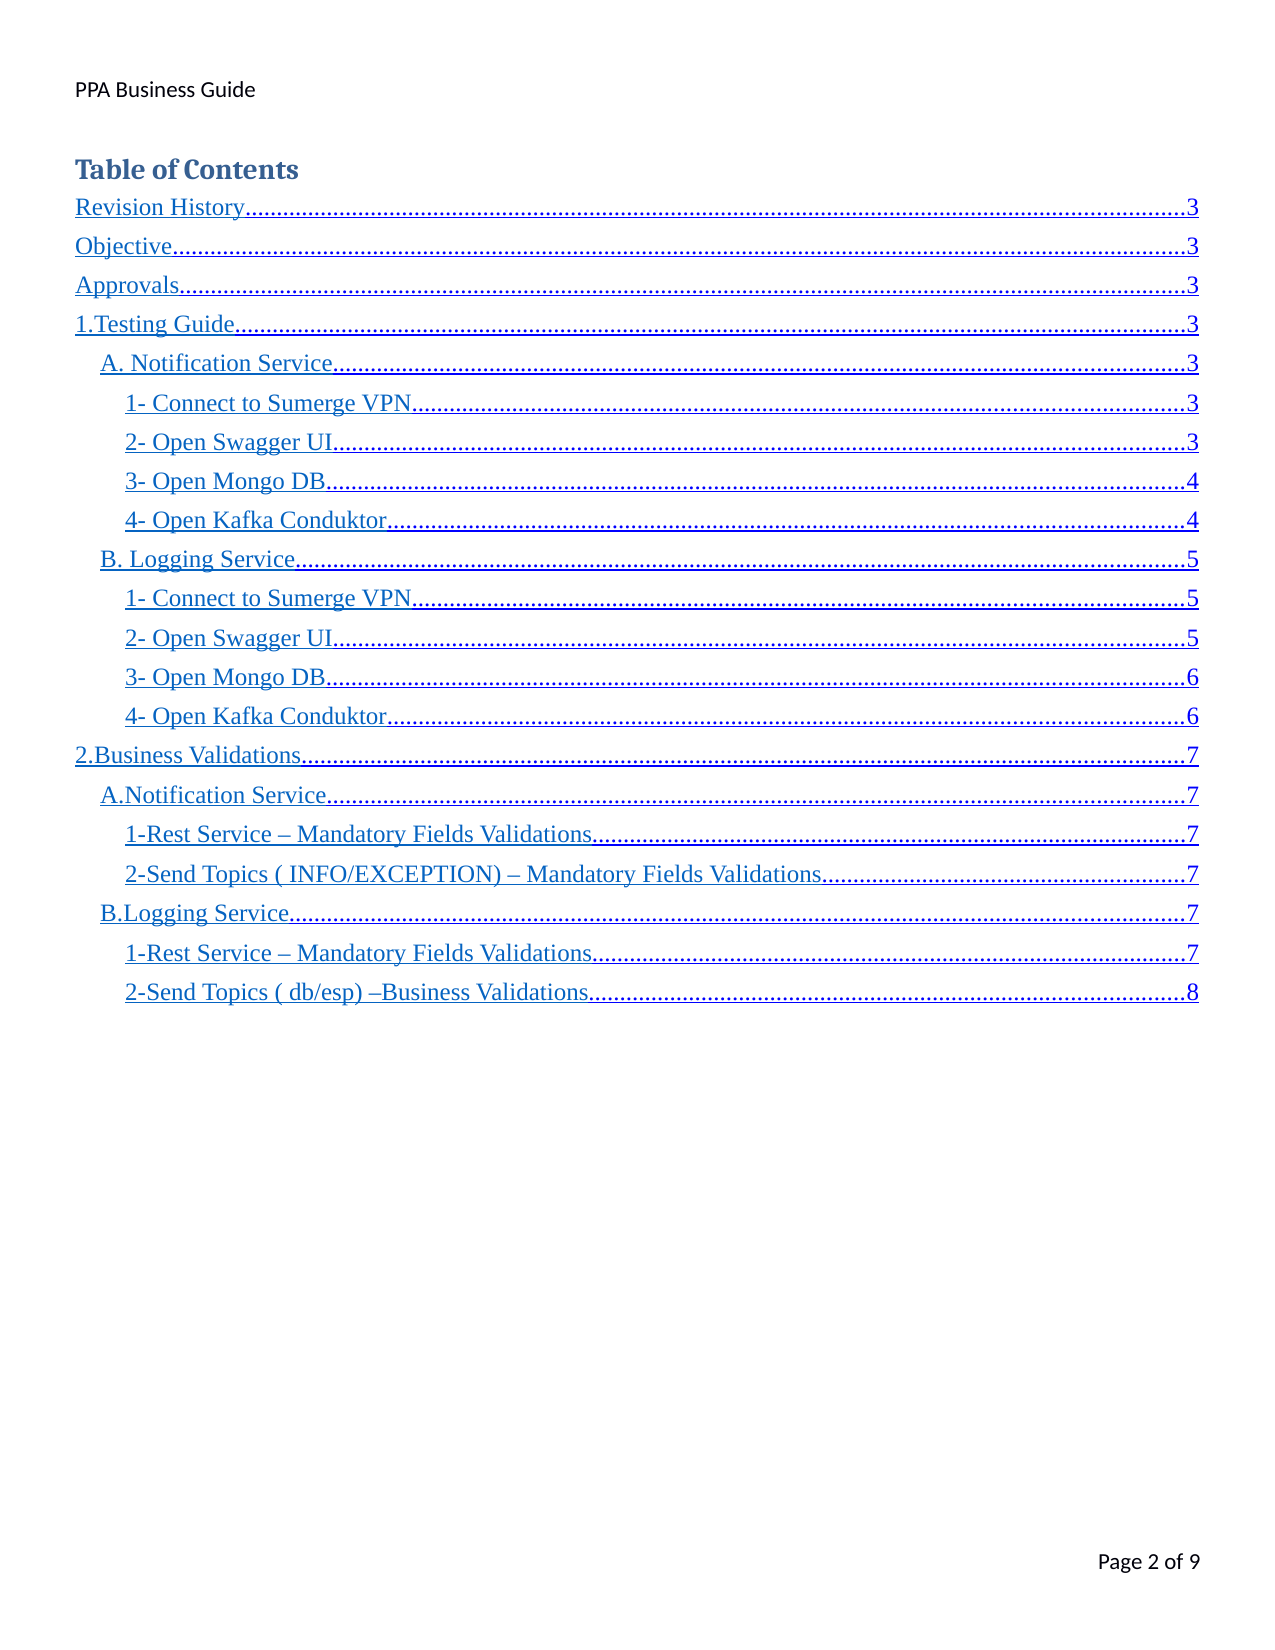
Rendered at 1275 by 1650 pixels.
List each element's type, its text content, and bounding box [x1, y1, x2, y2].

text A. Notification Service 7 [100, 780, 1200, 809]
text 4- Open Kafka Conduktor 6 [125, 701, 1200, 730]
text 1. Testing Guide 3 [75, 309, 1200, 338]
text Approvals 3 [75, 270, 1200, 299]
text 3- Open Mongo DB 4 [125, 466, 1200, 495]
text 4- Open Kafka Conduktor 4 [125, 505, 1200, 534]
text 2. Business Validations 7 [75, 740, 1200, 769]
text Revision History 3 [75, 192, 1200, 220]
text B. Logging Service 7 [100, 898, 1200, 927]
text 3- Open Mongo DB 6 [125, 662, 1200, 691]
text 2- Send Topics ( INFO/EXCEPTION) – Mandatory Fields Validations 7 [125, 859, 1200, 888]
text 2- Send Topics ( db/esp) –Business Validations 8 [125, 977, 1200, 1006]
text 1- Rest Service – Mandatory Fields Validations 7 [125, 938, 1200, 967]
text 1- Connect to Sumerge VPN 5 [125, 583, 1200, 612]
text 2- Open Swagger UI 5 [125, 623, 1200, 651]
text 1- Rest Service – Mandatory Fields Validations 7 [125, 819, 1200, 848]
text 1- Connect to Sumerge VPN 3 [125, 388, 1200, 416]
text B. Logging Service 5 [100, 544, 1200, 573]
subtitle Table of Contents [75, 153, 1200, 187]
text Objective 3 [75, 231, 1200, 259]
text A. Notification Service 3 [100, 348, 1200, 377]
text 2- Open Swagger UI 3 [125, 427, 1200, 456]
